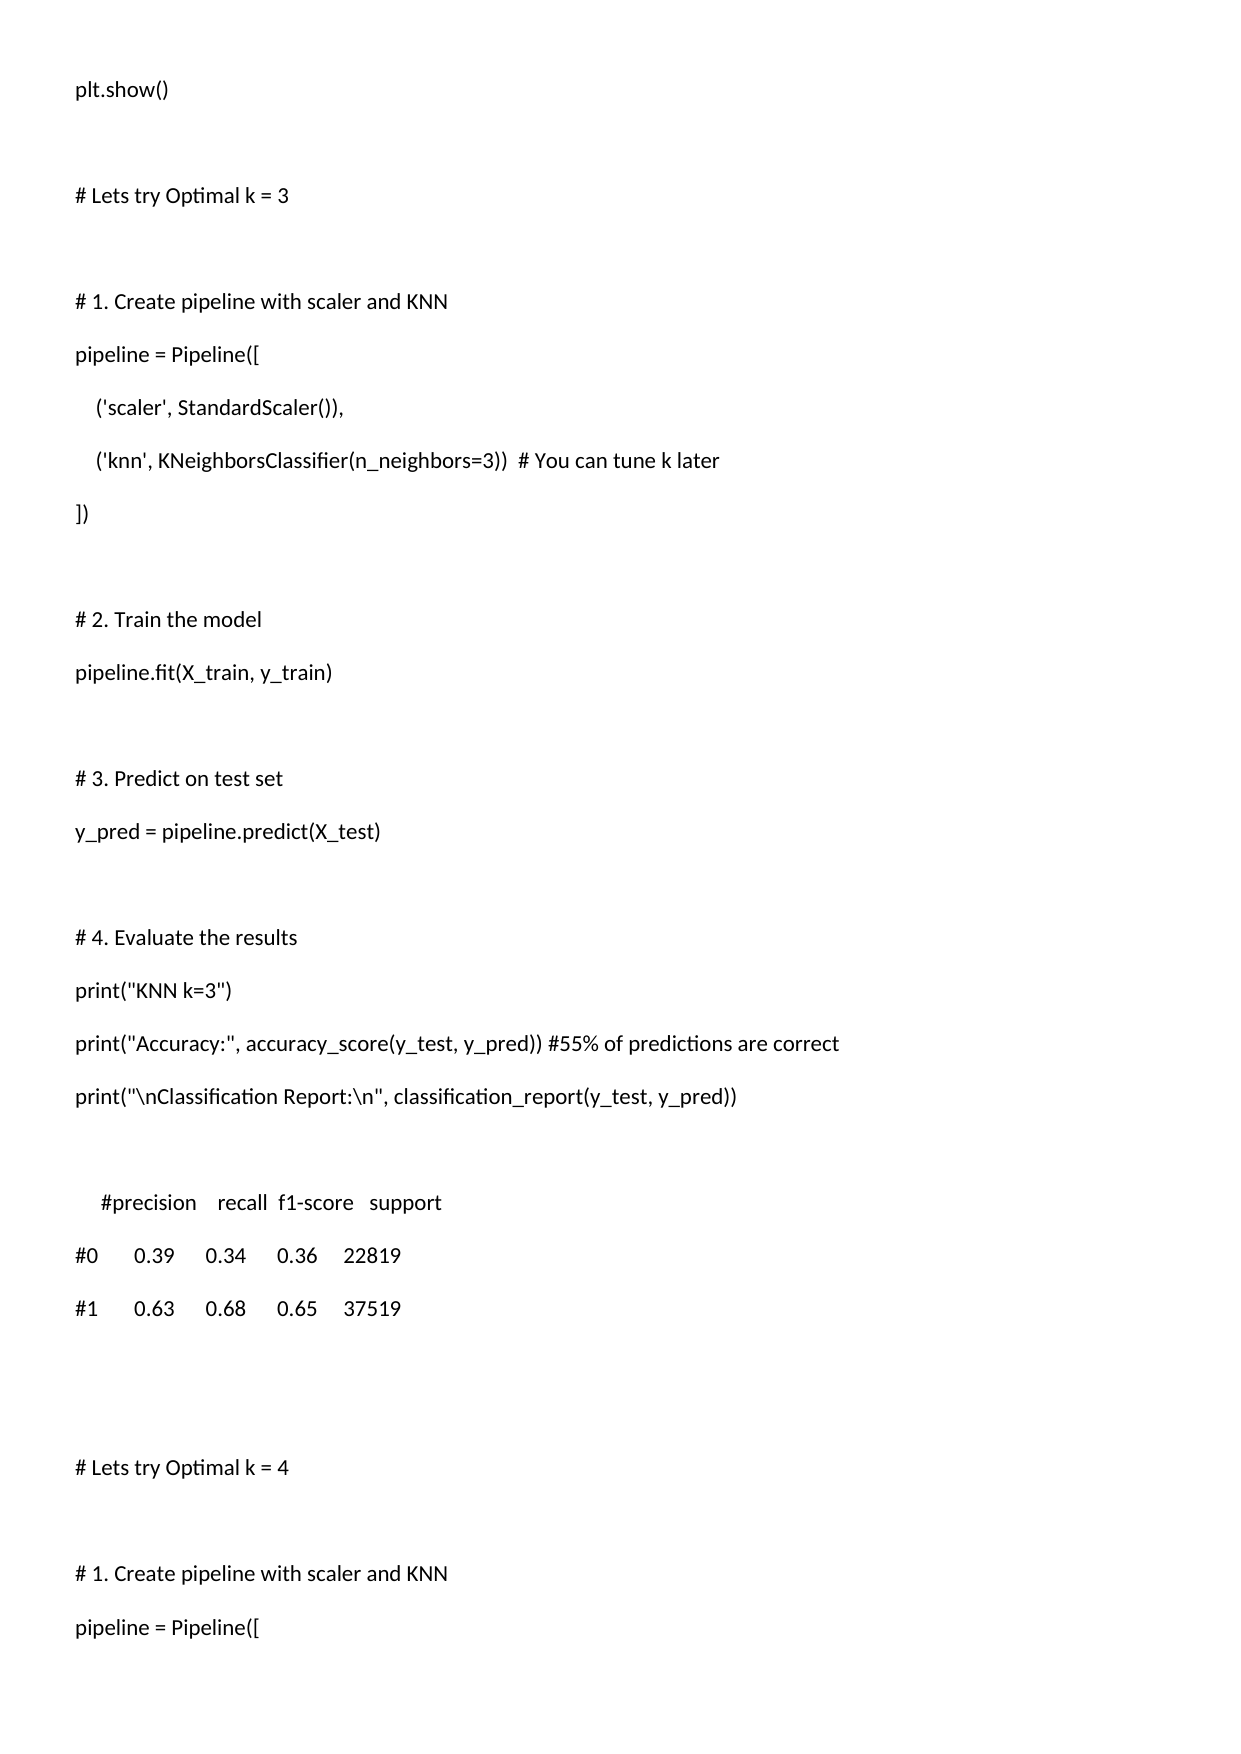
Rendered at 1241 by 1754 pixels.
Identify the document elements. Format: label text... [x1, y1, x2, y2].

text ('scaler', StandardScaler()), [75, 393, 1165, 421]
text ('knn', KNeighborsClassifier(n_neighbors=3)) # You can tune k later [75, 446, 1165, 474]
text plt.show() [75, 75, 1165, 103]
text # 1. Create pipeline with scaler and KNN [75, 1559, 1165, 1588]
text ]) [75, 499, 1165, 527]
text print("Accuracy:", accuracy_score(y_test, y_pred)) #55% of predictions are correct [75, 1029, 1165, 1057]
text # Lets try Optimal k = 3 [75, 181, 1165, 209]
text pipeline = Pipeline([ [75, 340, 1165, 368]
text #precision recall f1-score support [75, 1188, 1165, 1216]
text #0 0.39 0.34 0.36 22819 [75, 1241, 1165, 1269]
text # Lets try Optimal k = 4 [75, 1453, 1165, 1482]
text y_pred = pipeline.predict(X_test) [75, 817, 1165, 845]
text # 4. Evaluate the results [75, 923, 1165, 951]
text #1 0.63 0.68 0.65 37519 [75, 1294, 1165, 1322]
text print("\nClassification Report:\n", classification_report(y_test, y_pred)) [75, 1082, 1165, 1110]
text # 2. Train the model [75, 605, 1165, 633]
text # 1. Create pipeline with scaler and KNN [75, 287, 1165, 315]
text pipeline.fit(X_train, y_train) [75, 658, 1165, 686]
text print("KNN k=3") [75, 976, 1165, 1004]
text # 3. Predict on test set [75, 764, 1165, 792]
text pipeline = Pipeline([ [75, 1613, 1165, 1641]
